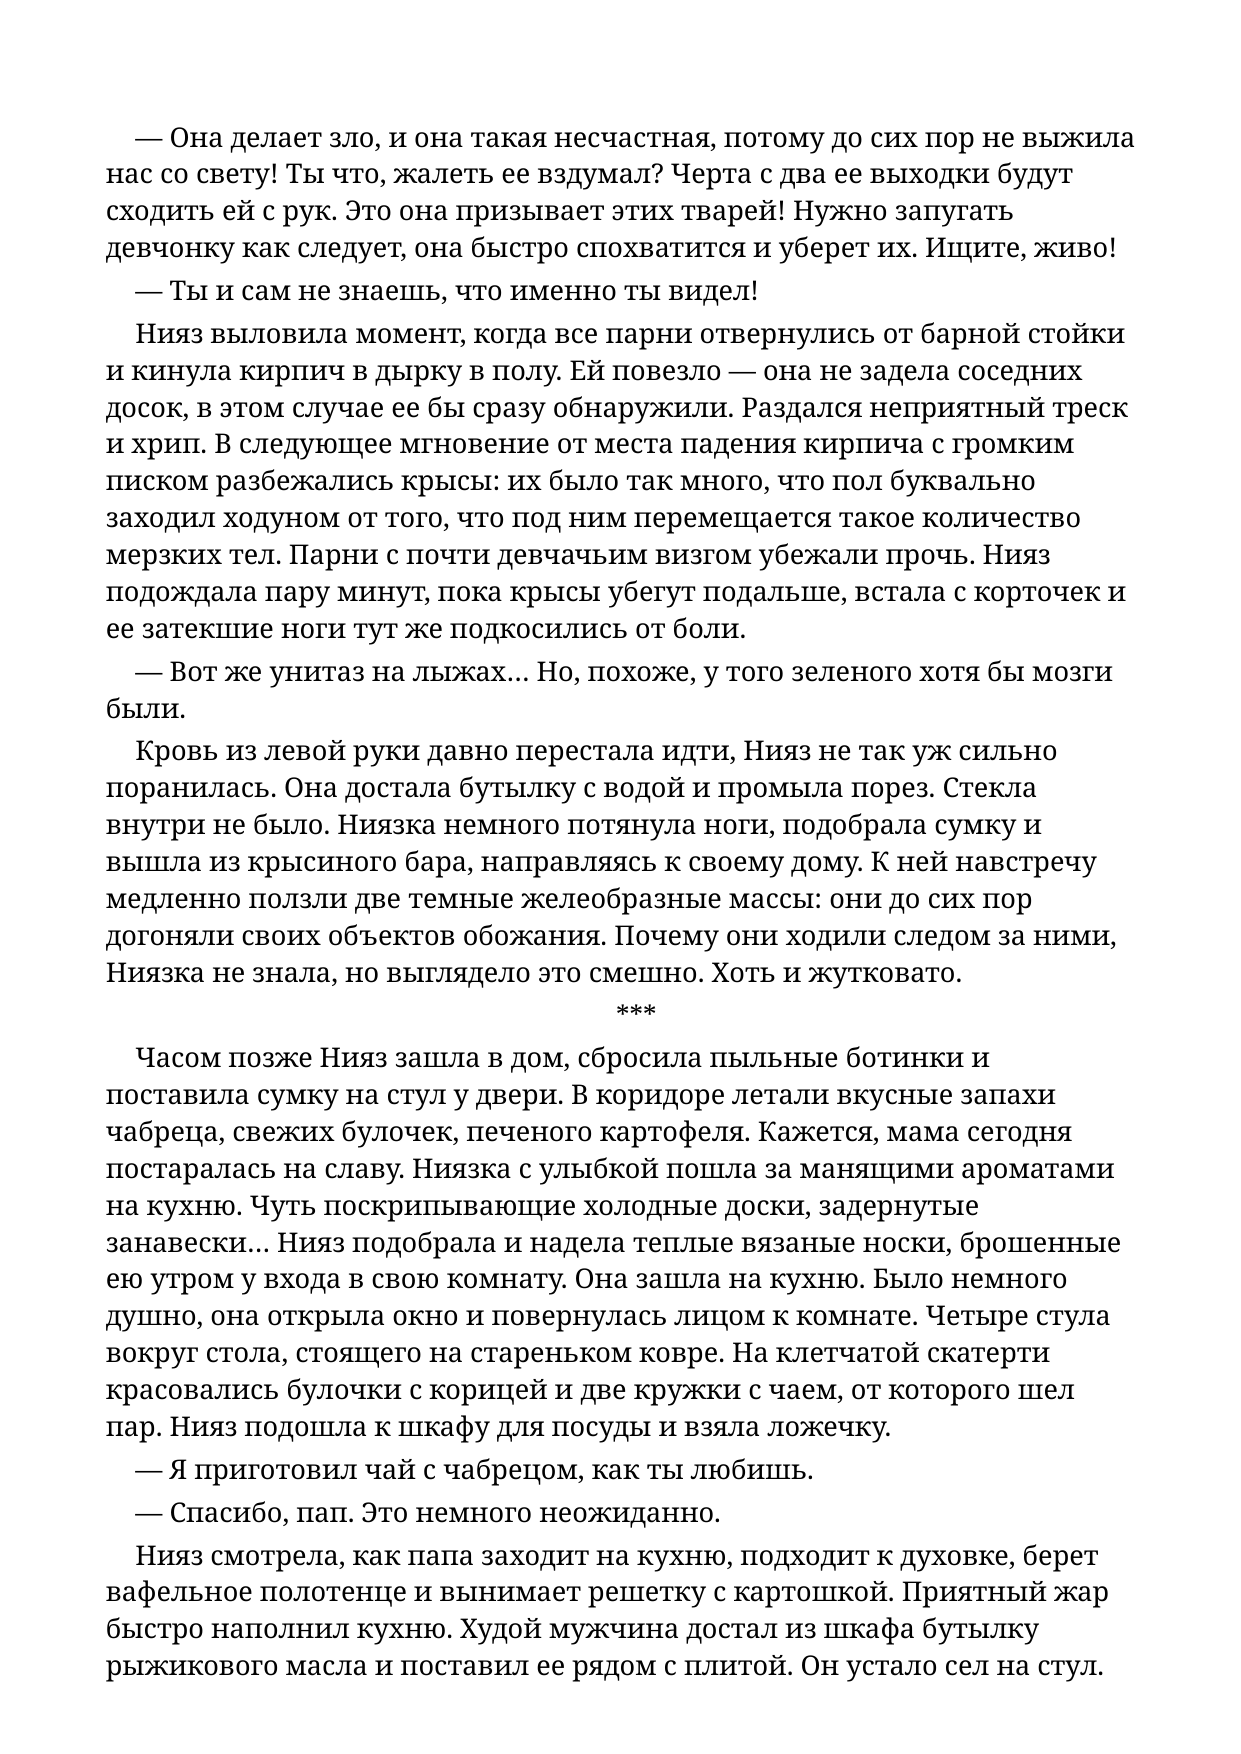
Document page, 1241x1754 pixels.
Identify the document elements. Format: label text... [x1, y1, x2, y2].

text *** [106, 996, 1137, 1033]
text — Вот же унитаз на лыжах… Но, похоже, у того зеленого хотя бы мозги были. [106, 652, 1137, 726]
text — Я приготовил чай с чабрецом, как ты любишь. [106, 1450, 1137, 1487]
text — Ты и сам не знаешь, что именно ты видел! [106, 272, 1137, 308]
text Нияз смотрела, как папа заходит на кухню, подходит к духовке, берет вафельное полотенце и вынимает решетку с картошкой. Приятный жар быстро наполнил кухню. Худой мужчина достал из шкафа бутылку рыжикового масла и поставил ее рядом с плитой. Он устало сел на стул. [106, 1536, 1137, 1683]
text Часом позже Нияз зашла в дом, сбросила пыльные ботинки и поставила сумку на стул у двери. В коридоре летали вкусные запахи чабреца, свежих булочек, печеного картофеля. Кажется, мама сегодня постаралась на славу. Ниязка с улыбкой пошла за манящими ароматами на кухню. Чуть поскрипывающие холодные доски, задернутые занавески… Нияз подобрала и надела теплые вязаные носки, брошенные ею утром у входа в свою комнату. Она зашла на кухню. Было немного душно, она открыла окно и повернулась лицом к комнате. Четыре стула вокруг стола, стоящего на стареньком ковре. На клетчатой скатерти красовались булочки с корицей и две кружки с чаем, от которого шел пар. Нияз подошла к шкафу для посуды и взяла ложечку. [106, 1039, 1137, 1444]
text — Она делает зло, и она такая несчастная, потому до сих пор не выжила нас со свету! Ты что, жалеть ее вздумал? Черта с два ее выходки будут сходить ей с рук. Это она призывает этих тварей! Нужно запугать девчонку как следует, она быстро спохватится и уберет их. Ищите, живо! [106, 118, 1137, 266]
text Кровь из левой руки давно перестала идти, Нияз не так уж сильно поранилась. Она достала бутылку с водой и промыла порез. Стекла внутри не было. Ниязка немного потянула ноги, подобрала сумку и вышла из крысиного бара, направляясь к своему дому. К ней навстречу медленно ползли две темные желеобразные массы: они до сих пор догоняли своих объектов обожания. Почему они ходили следом за ними, Ниязка не знала, но выглядело это смешно. Хоть и жутковато. [106, 732, 1137, 990]
text Нияз выловила момент, когда все парни отвернулись от барной стойки и кинула кирпич в дырку в полу. Ей повезло — она не задела соседних досок, в этом случае ее бы сразу обнаружили. Раздался неприятный треск и хрип. В следующее мгновение от места падения кирпича с громким писком разбежались крысы: их было так много, что пол буквально заходил ходуном от того, что под ним перемещается такое количество мерзких тел. Парни с почти девчачьим визгом убежали прочь. Нияз подождала пару минут, пока крысы убегут подальше, встала с корточек и ее затекшие ноги тут же подкосились от боли. [106, 314, 1137, 646]
text — Спасибо, пап. Это немного неожиданно. [106, 1493, 1137, 1530]
